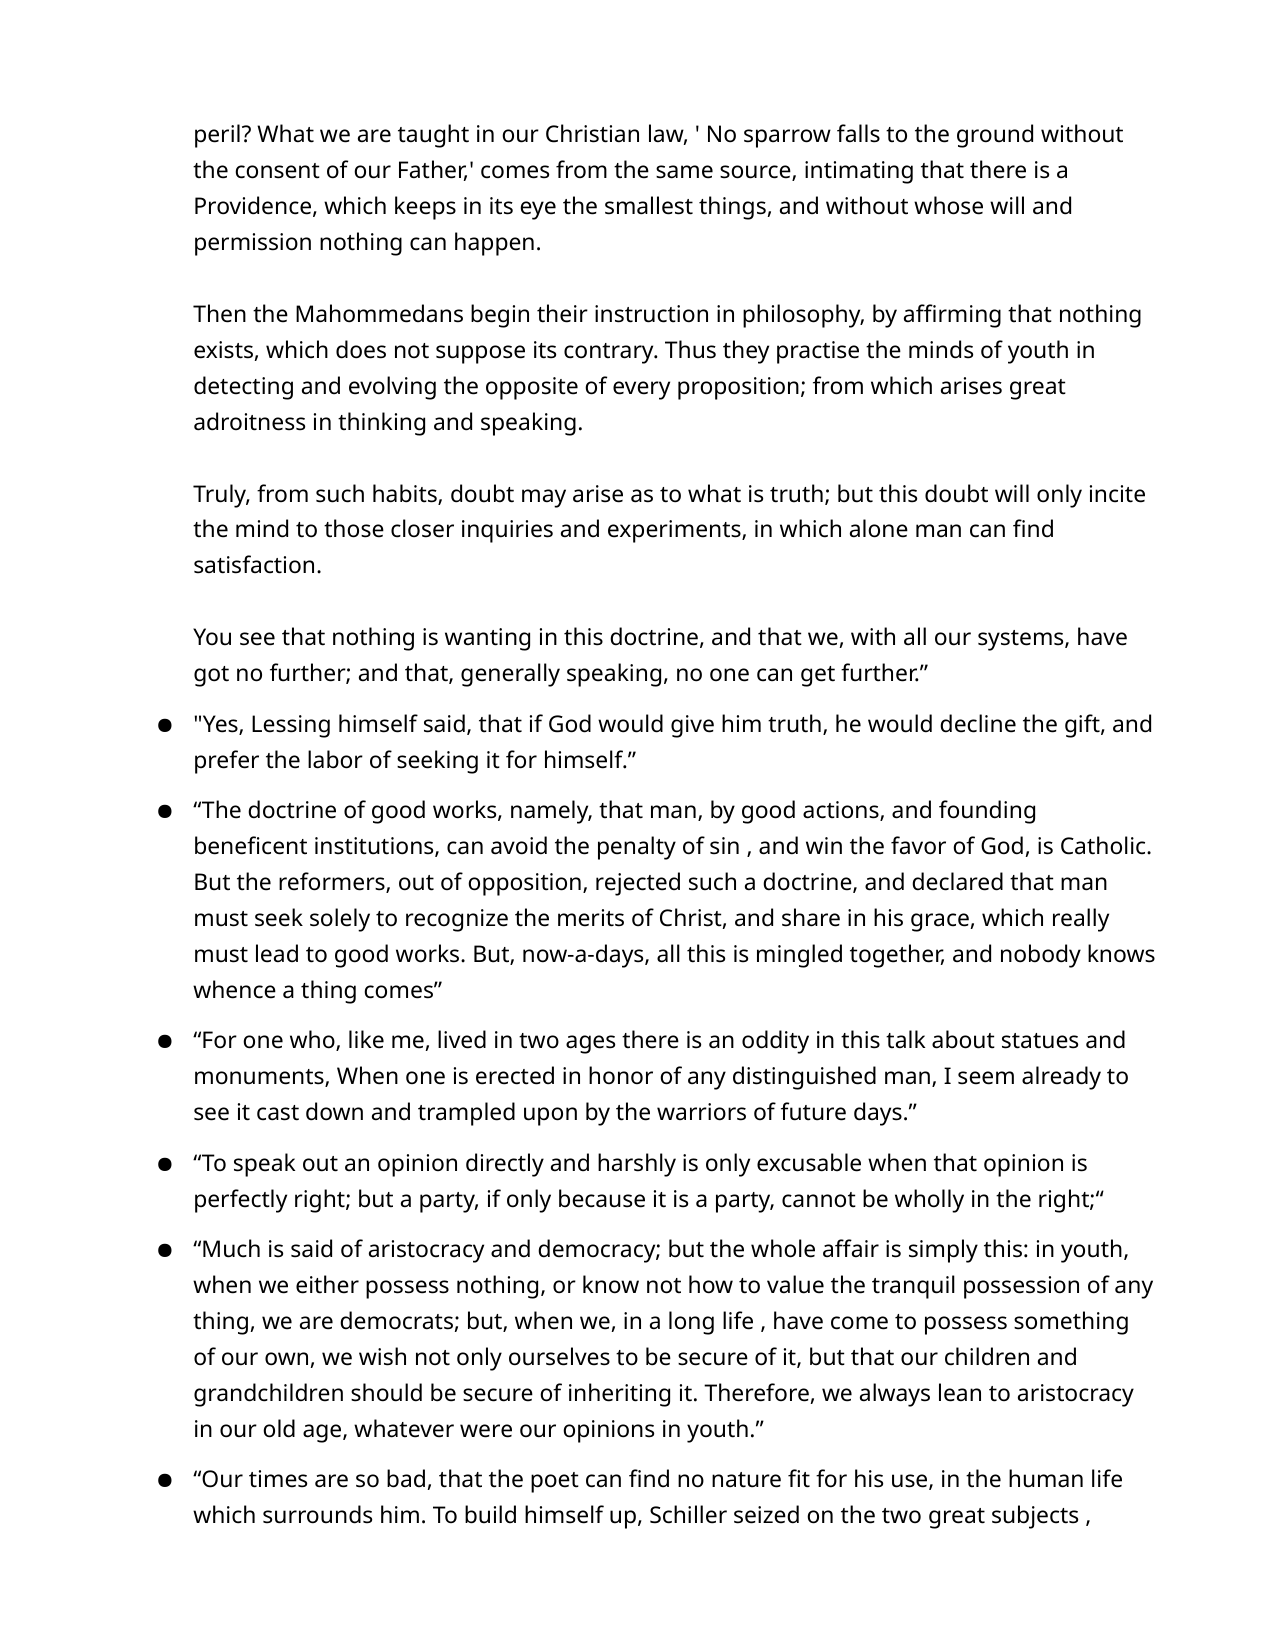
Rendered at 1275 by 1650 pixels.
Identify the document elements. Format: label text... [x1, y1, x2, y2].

list “For one who, like me, lived in two ages there is an oddity in this talk about statues and monuments, When one is erected in honor of any distinguished man, I seem already to see it cast down and trampled upon by the warriors of future days.” [156, 1024, 1157, 1127]
list “Much is said of aristocracy and democracy; but the whole affair is simply this: in youth, when we either possess nothing, or know not how to value the tranquil possession of any thing, we are democrats; but, when we, in a long life , have come to possess something of our own, we wish not only ourselves to be secure of it, but that our children and grandchildren should be secure of inheriting it. Therefore, we always lean to aristocracy in our old age, whatever were our opinions in youth.” [156, 1233, 1157, 1444]
list peril? What we are taught in our Christian law, ' No sparrow falls to the ground without the consent of our Father,' comes from the same source, intimating that there is a Providence, which keeps in its eye the smallest things, and without whose will and permission nothing can happen. Then the Mahommedans begin their instruction in philosophy, by affirming that nothing exists, which does not suppose its contrary. Thus they practise the minds of youth in detecting and evolving the opposite of every proposition; from which arises great adroitness in thinking and speaking. Truly, from such habits, doubt may arise as to what is truth; but this doubt will only incite the mind to those closer inquiries and experiments, in which alone man can find satisfaction. You see that nothing is wanting in this doctrine, and that we, with all our systems, have got no further; and that, generally speaking, no one can get further.” [156, 118, 1157, 688]
list “The doctrine of good works, namely, that man, by good actions, and founding beneficent institutions, can avoid the penalty of sin , and win the favor of God, is Catholic. But the reformers, out of opposition, rejected such a doctrine, and declared that man must seek solely to recognize the merits of Christ, and share in his grace, which really must lead to good works. But, now-a-days, all this is mingled together, and nobody knows whence a thing comes” [156, 794, 1157, 1005]
list “Our times are so bad, that the poet can find no nature fit for his use, in the human life which surrounds him. To build himself up, Schiller seized on the two great subjects , [156, 1463, 1157, 1531]
list “To speak out an opinion directly and harshly is only excusable when that opinion is perfectly right; but a party, if only because it is a party, cannot be wholly in the right;“ [156, 1147, 1157, 1214]
list "Yes, Lessing himself said, that if God would give him truth, he would decline the gift, and prefer the labor of seeking it for himself.” [156, 708, 1157, 775]
